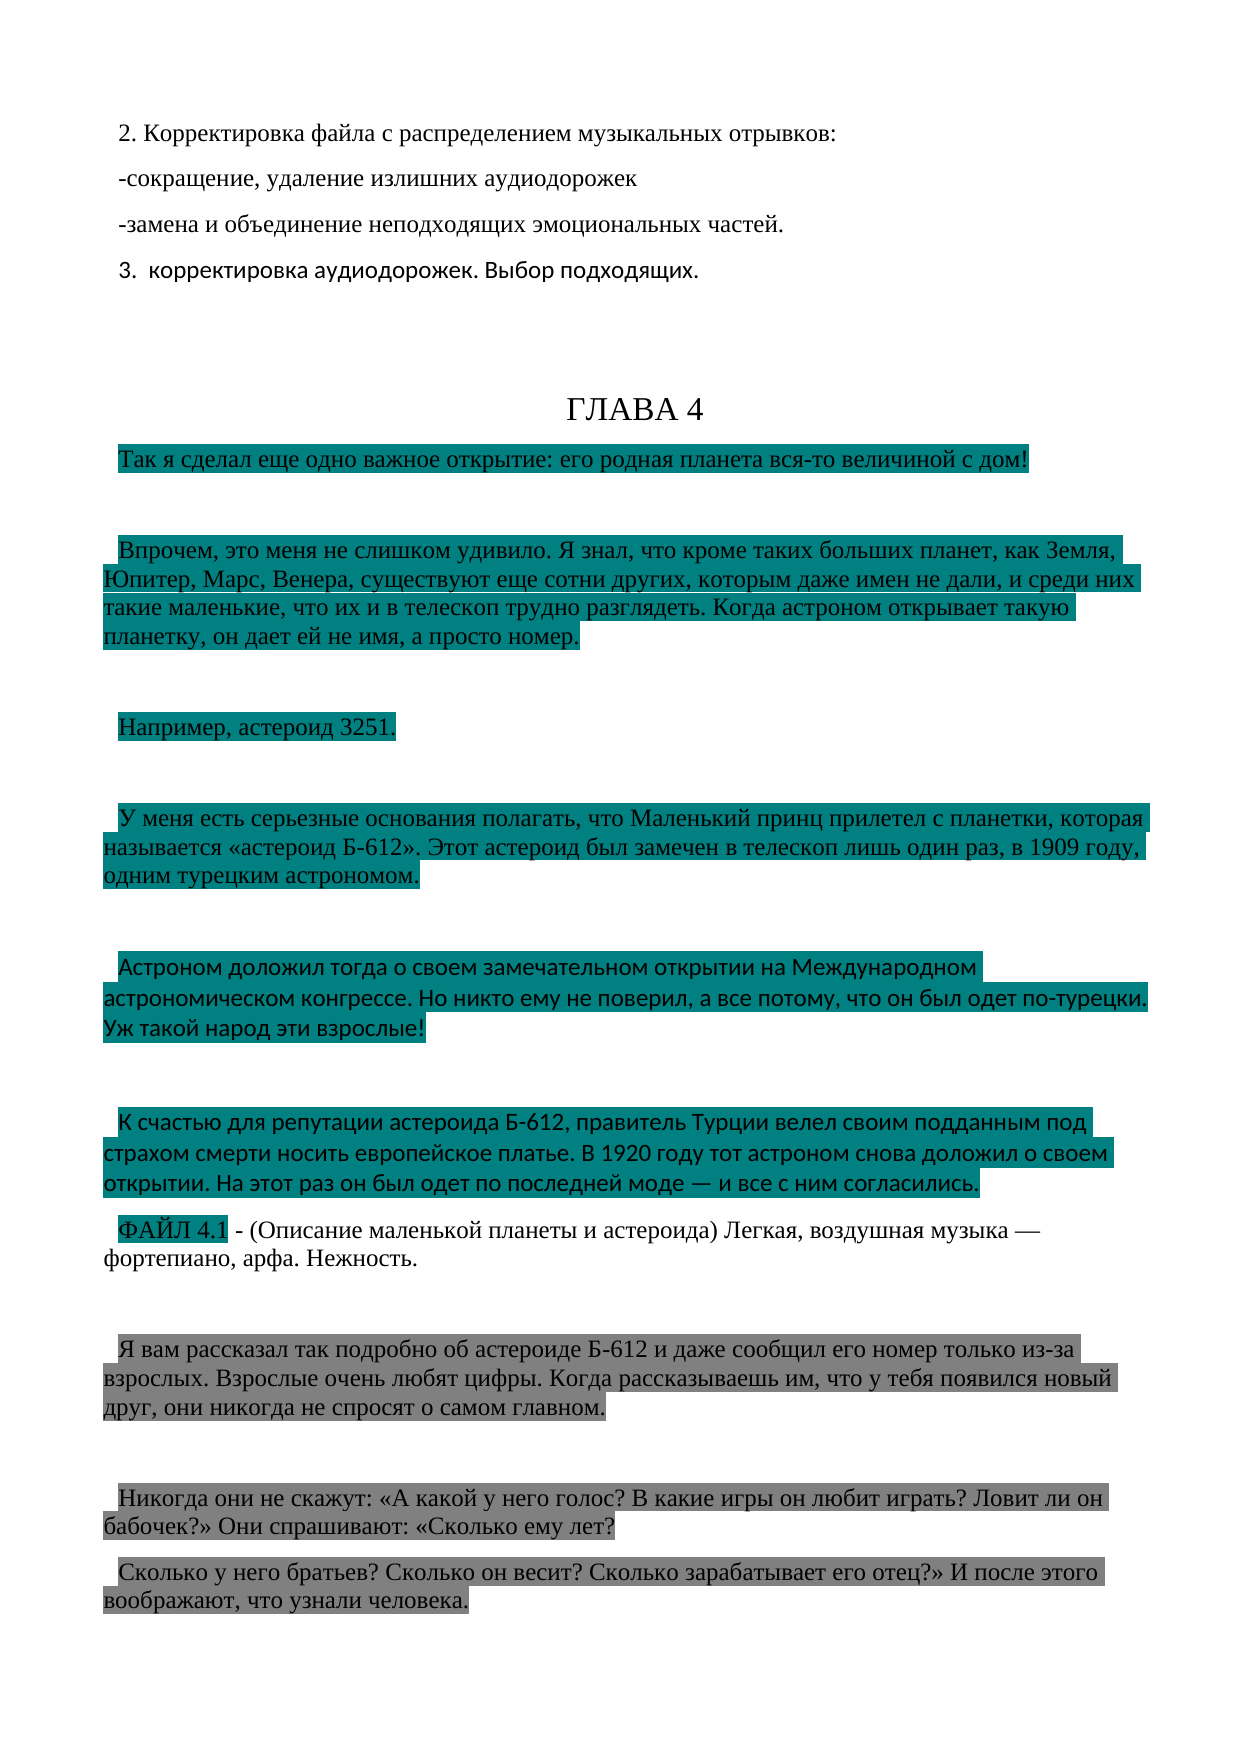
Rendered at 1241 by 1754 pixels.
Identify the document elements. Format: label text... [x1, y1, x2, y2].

text Так я сделал еще одно важное открытие: его родная планета вся-то величиной с дом! [103, 444, 1152, 473]
text Сколько у него братьев? Сколько он весит? Сколько зарабатывает его отец?» И после этого воображают, что узнали человека. [103, 1557, 1152, 1614]
text ГЛАВА 4 [103, 389, 1152, 427]
text Астроном доложил тогда о своем замечательном открытии на Международном астрономическом конгрессе. Но никто ему не поверил, а все потому, что он был одет по-турецки. Уж такой народ эти взрослые! [103, 951, 1152, 1043]
text 2. Корректировка файла с распределением музыкальных отрывков: [103, 118, 1152, 147]
text Впрочем, это меня не слишком удивило. Я знал, что кроме таких больших планет, как Земля, Юпитер, Марс, Венера, существуют еще сотни других, которым даже имен не дали, и среди них такие маленькие, что их и в телескоп трудно разглядеть. Когда астроном открывает такую планетку, он дает ей не имя, а просто номер. [103, 535, 1152, 650]
text У меня есть серьезные основания полагать, что Маленький принц прилетел с планетки, которая называется «астероид Б-612». Этот астероид был замечен в телескоп лишь один раз, в 1909 году, одним турецким астрономом. [103, 803, 1152, 889]
text К счастью для репутации астероида Б-612, правитель Турции велел своим подданным под страхом смерти носить европейское платье. В 1920 году тот астроном снова доложил о своем открытии. На этот раз он был одет по последней моде — и все с ним согласились. [103, 1107, 1152, 1198]
text Никогда они не скажут: «А какой у него голос? В какие игры он любит играть? Ловит ли он бабочек?» Они спрашивают: «Сколько ему лет? [103, 1483, 1152, 1540]
text -замена и объединение неподходящих эмоциональных частей. [103, 209, 1152, 238]
text -сокращение, удаление излишних аудиодорожек [103, 163, 1152, 192]
text Я вам рассказал так подробно об астероиде Б-612 и даже сообщил его номер только из-за взрослых. Взрослые очень любят цифры. Когда рассказываешь им, что у тебя появился новый друг, они никогда не спросят о самом главном. [103, 1334, 1152, 1421]
text 3. корректировка аудиодорожек. Выбор подходящих. [103, 254, 1152, 285]
text ФАЙЛ 4.1 - (Описание маленькой планеты и астероида) Легкая, воздушная музыка — фортепиано, арфа. Нежность. [103, 1215, 1152, 1272]
text Например, астероид 3251. [103, 712, 1152, 741]
